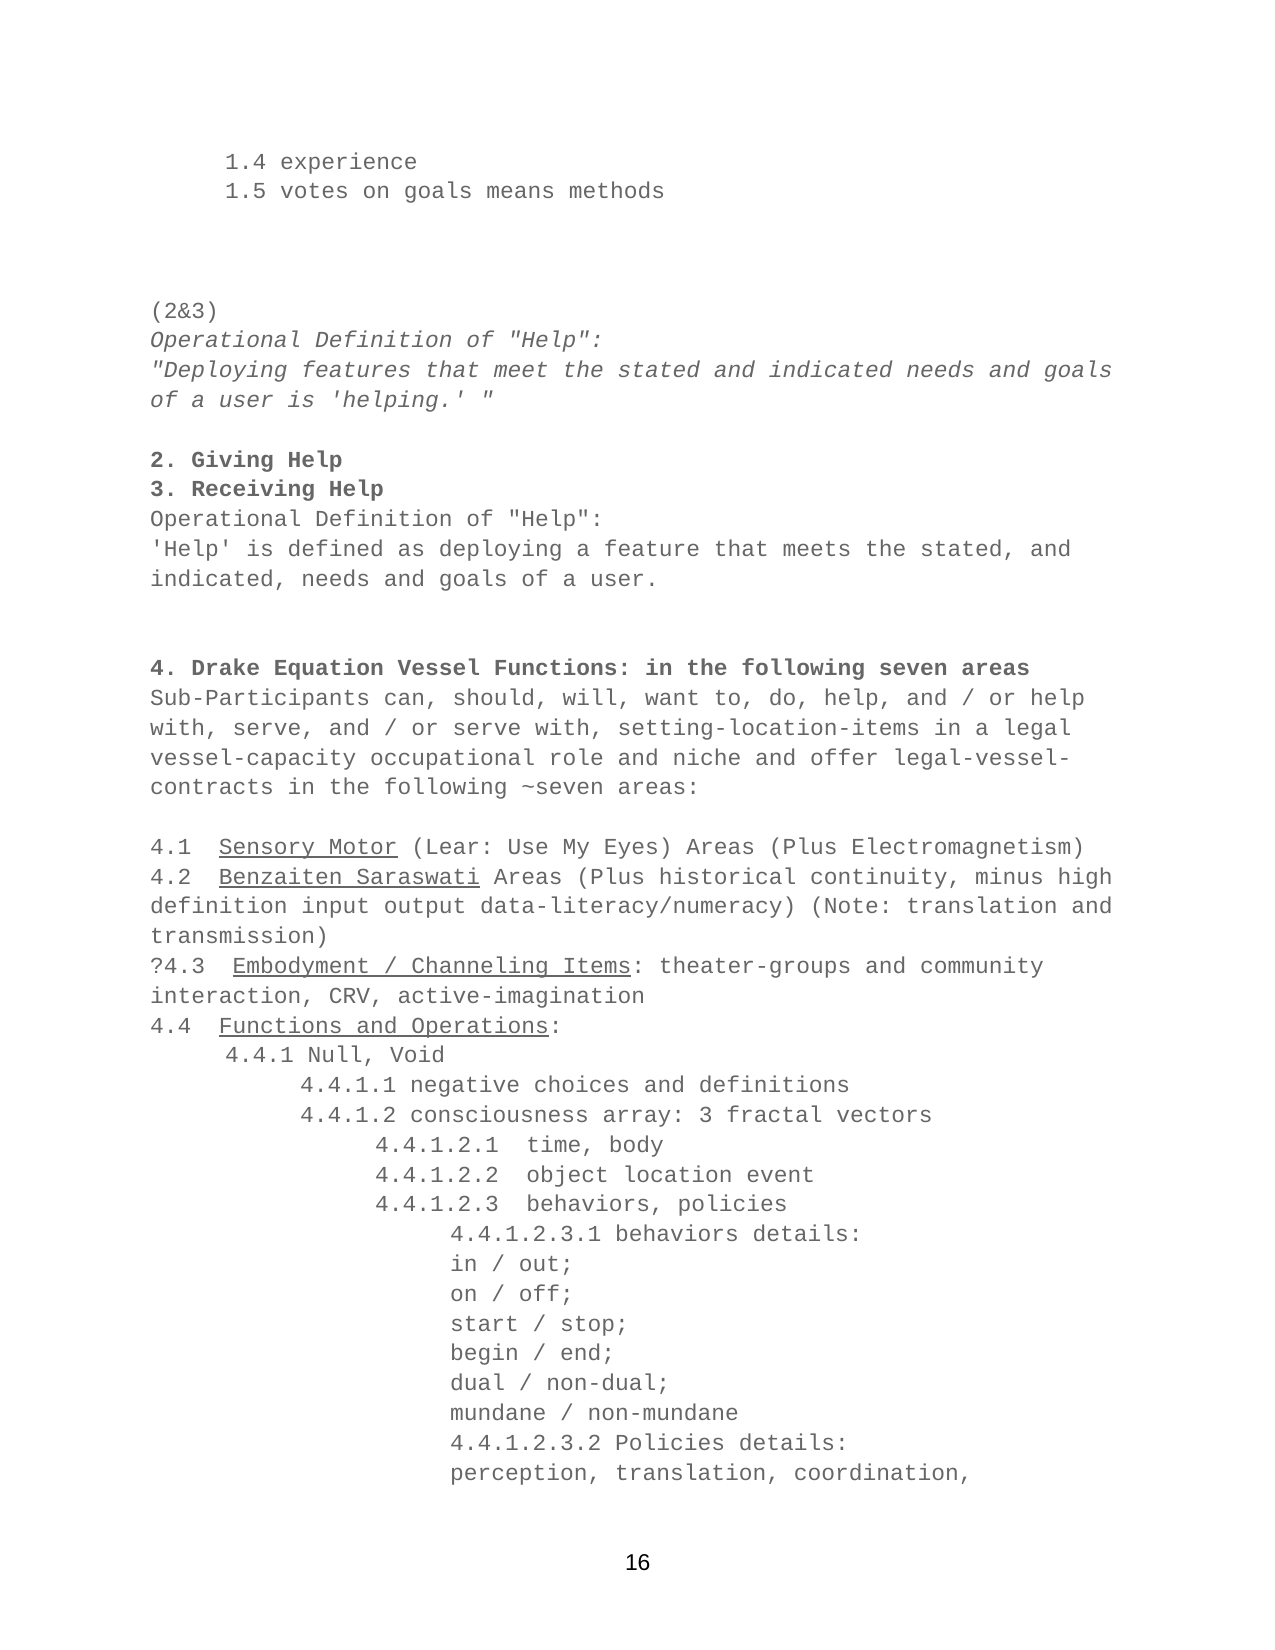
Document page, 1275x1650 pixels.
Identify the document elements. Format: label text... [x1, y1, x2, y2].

text 4.4.1.2.3.1 behaviors details: [450, 1222, 1125, 1248]
text 4.4.1.2.2 object location event [300, 1163, 1125, 1189]
text 4.1 Sensory Motor (Lear: Use My Eyes) Areas (Plus Electromagnetism) [150, 835, 1125, 861]
text begin / end; [450, 1342, 1125, 1368]
text Sub-Participants can, should, will, want to, do, help, and / or help with, serve, and / or serve with, setting-location-items in a legal vessel-capacity occupational role and niche and offer legal-vessel-contracts in the following ~seven areas: [150, 686, 1125, 802]
text 4.4.1 Null, Void [225, 1044, 1125, 1070]
text 4.4.1.1 negative choices and definitions [300, 1073, 1125, 1099]
text 'Help' is defined as deploying a feature that meets the stated, and indicated, needs and goals of a user. [150, 537, 1125, 593]
text 4.4.1.2.1 time, body [300, 1133, 1125, 1159]
text 4.2 Benzaiten Saraswati Areas (Plus historical continuity, minus high definition input output data-literacy/numeracy) (Note: translation and transmission) [150, 865, 1125, 951]
text 4.4.1.2.3 behaviors, policies [300, 1193, 1125, 1219]
text dual / non-dual; [450, 1371, 1125, 1397]
text perception, translation, coordination, [450, 1461, 1125, 1487]
text mundane / non-mundane [450, 1401, 1125, 1427]
text (2&3) [150, 299, 1125, 325]
text 3. Receiving Help [150, 478, 1125, 504]
text in / out; [450, 1252, 1125, 1278]
text 4. Drake Equation Vessel Functions: in the following seven areas [150, 656, 1125, 682]
text ?4.3 Embodyment / Channeling Items: theater-groups and community interaction, CRV, active-imagination [150, 954, 1125, 1010]
text 4.4.1.2 consciousness array: 3 fractal vectors [300, 1103, 1125, 1129]
text 4.4 Functions and Operations: [150, 1014, 1125, 1040]
text start / stop; [450, 1312, 1125, 1338]
text Operational Definition of "Help": [150, 507, 1125, 533]
text 1.5 votes on goals means methods [225, 180, 1125, 206]
text 2. Giving Help [150, 448, 1125, 474]
text on / off; [450, 1282, 1125, 1308]
text 4.4.1.2.3.2 Policies details: [450, 1431, 1125, 1457]
text "Deploying features that meet the stated and indicated needs and goals of a user is 'helping.' " [150, 358, 1125, 414]
text Operational Definition of "Help": [150, 329, 1125, 355]
text 1.4 experience [225, 150, 1125, 176]
